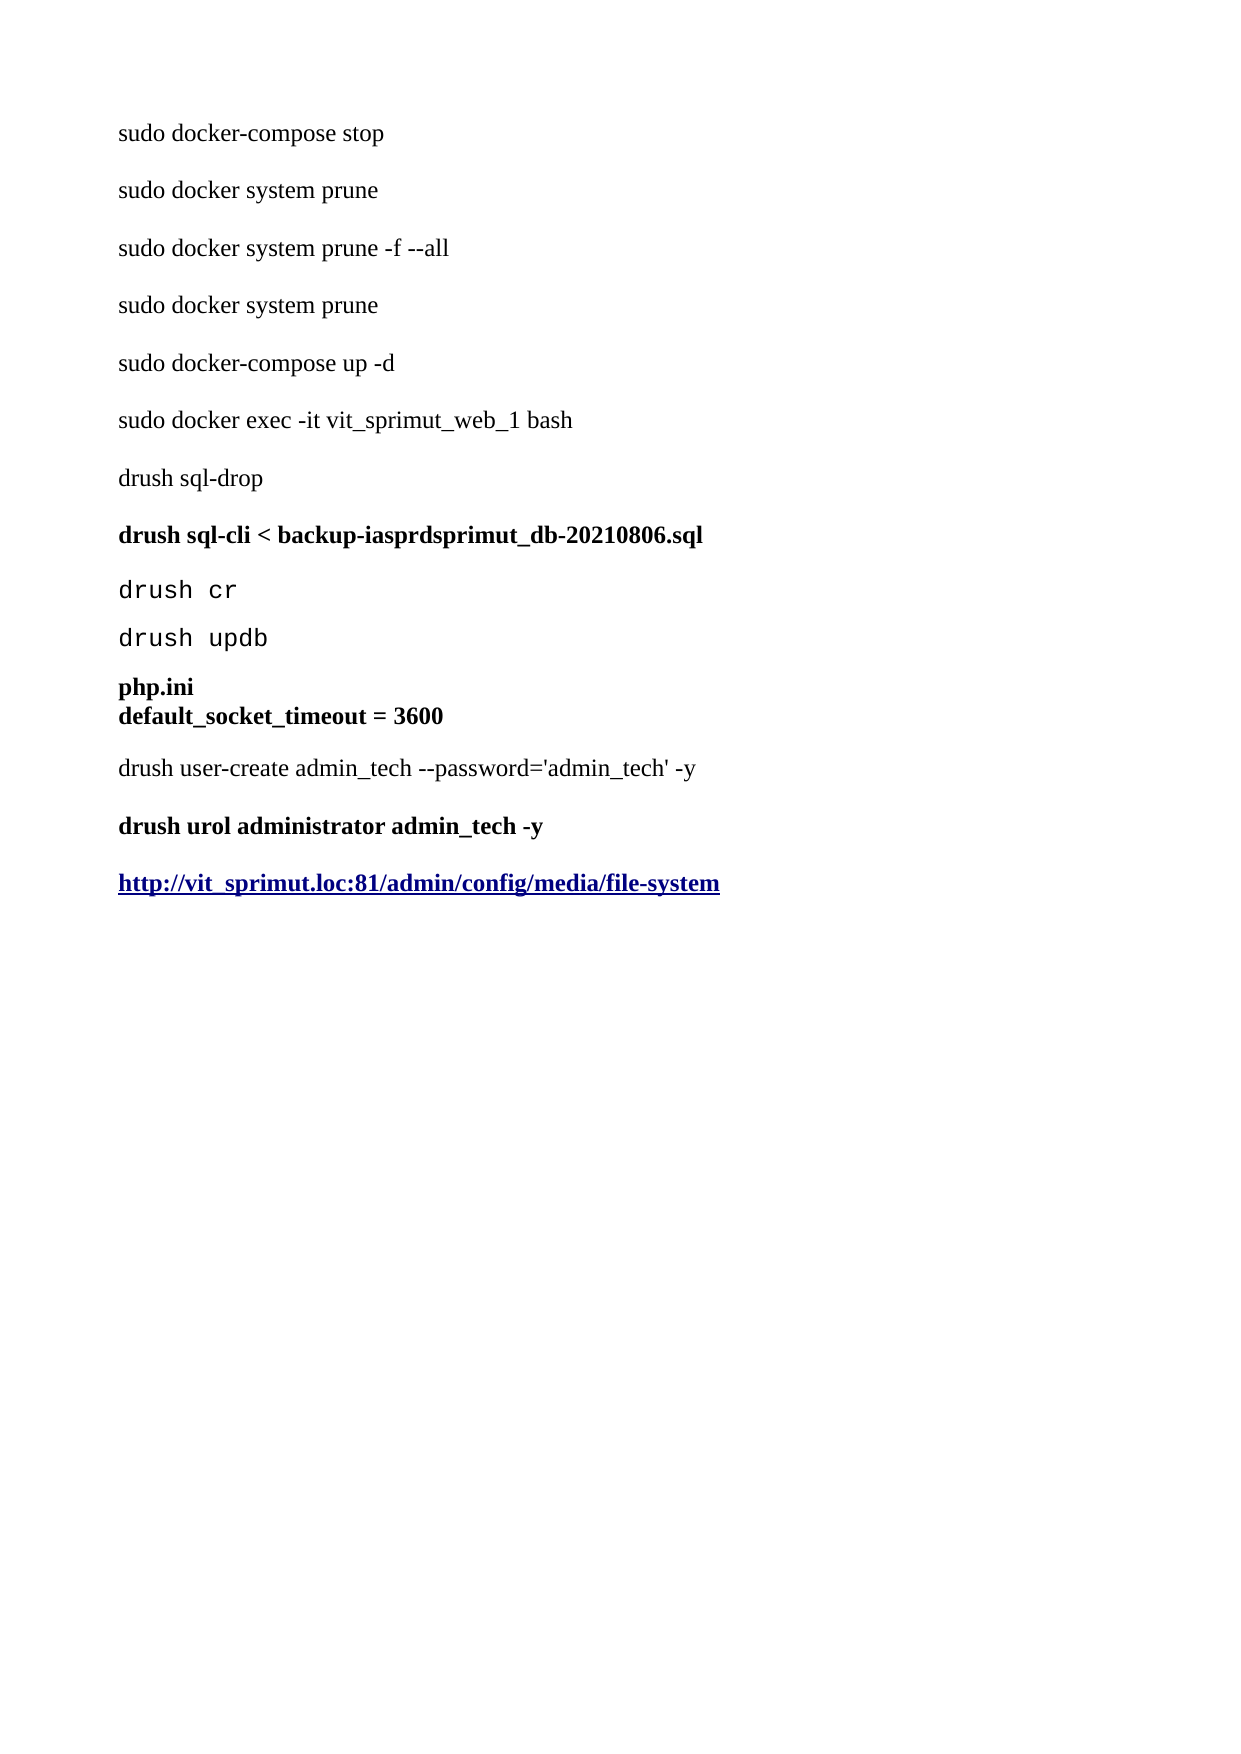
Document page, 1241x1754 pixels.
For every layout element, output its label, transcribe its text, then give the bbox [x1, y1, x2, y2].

text sudo docker-compose stop [118, 118, 1122, 147]
text drush sql-cli < backup-iasprdsprimut_db-20210806.sql [118, 521, 1122, 549]
text drush cr [118, 578, 1122, 606]
text drush sql-drop [118, 463, 1122, 492]
text drush updb [118, 625, 1122, 653]
text sudo docker exec -it vit_sprimut_web_1 bash [118, 406, 1122, 434]
text drush urol administrator admin_tech -y [118, 782, 1122, 840]
text drush user-create admin_tech --password='admin_tech' -y [118, 753, 1122, 782]
text http://vit_sprimut.loc:81/admin/config/media/file-system [118, 868, 1122, 897]
text sudo docker system prune [118, 176, 1122, 204]
text sudo docker-compose up -d [118, 348, 1122, 377]
text default_socket_timeout = 3600 [118, 701, 1122, 730]
text php.ini [118, 672, 1122, 701]
text sudo docker system prune [118, 291, 1122, 319]
text sudo docker system prune -f --all [118, 233, 1122, 262]
